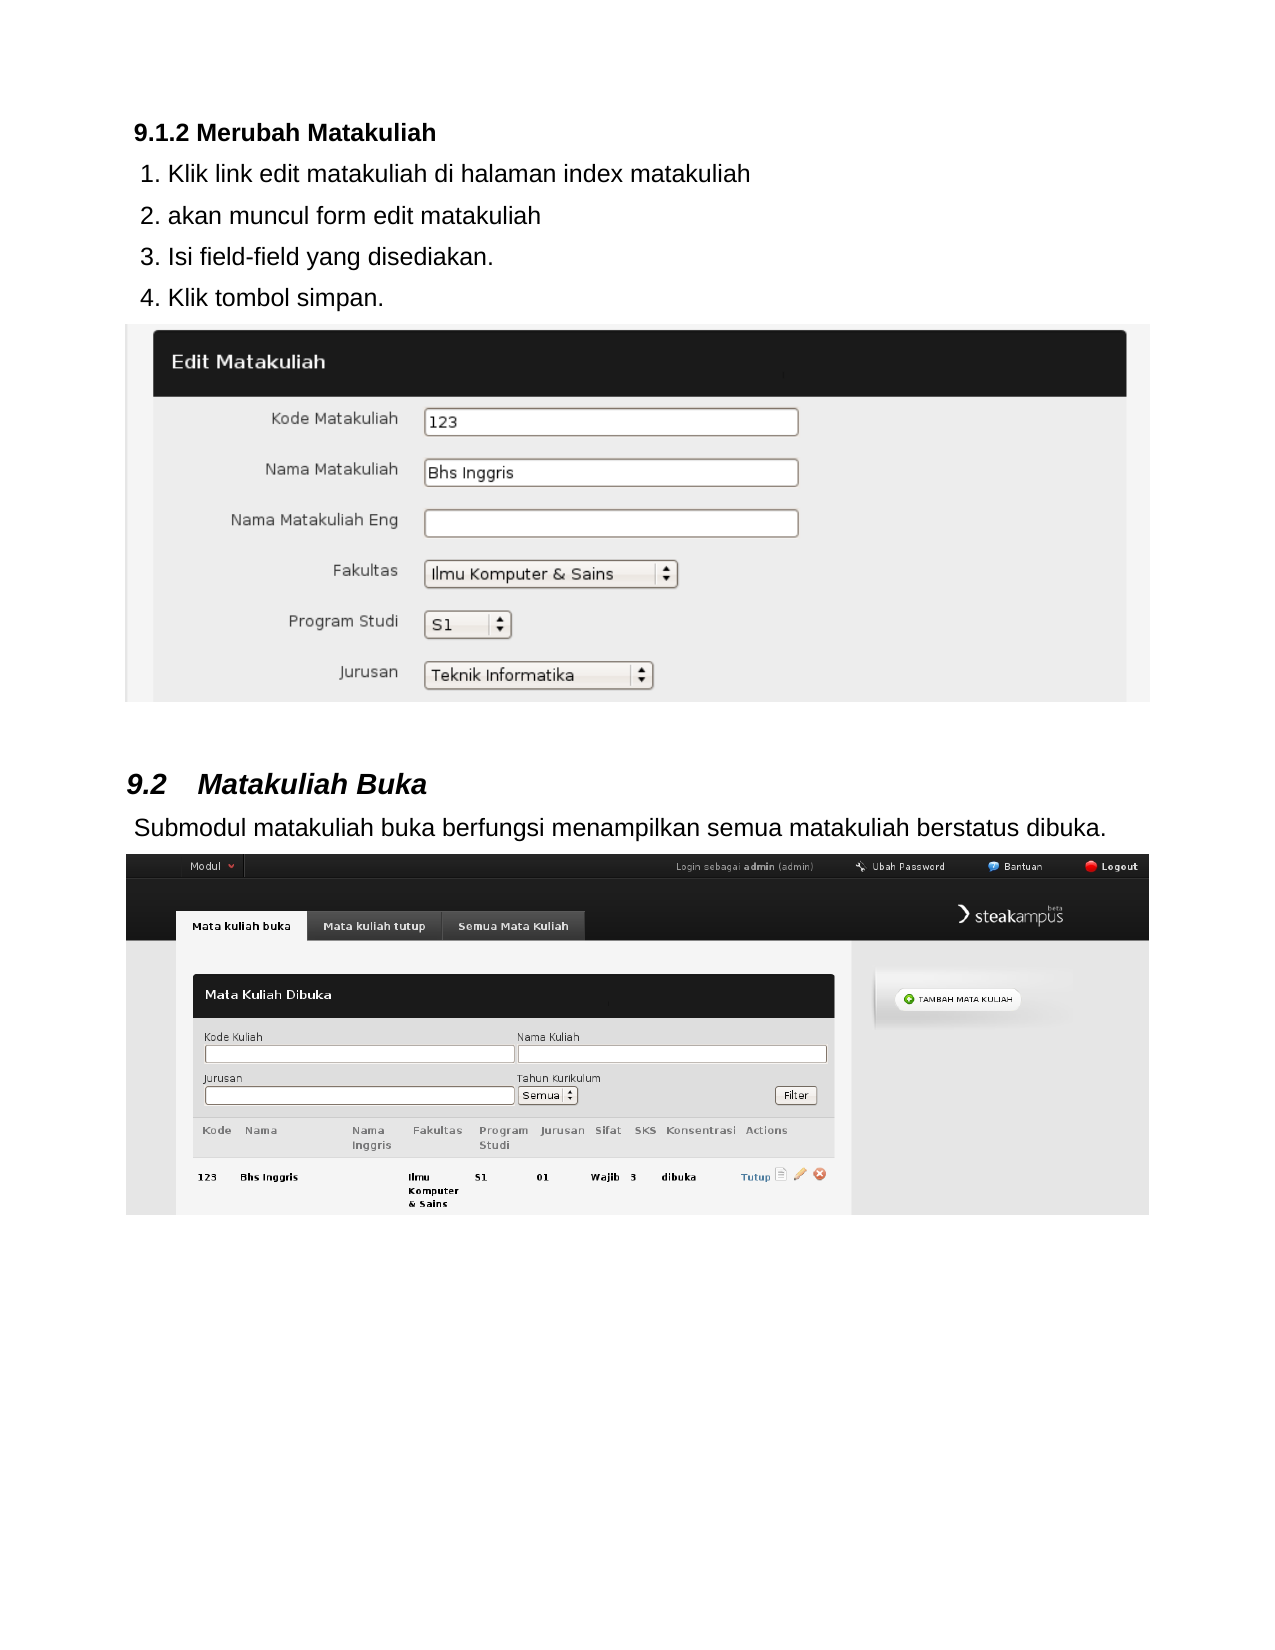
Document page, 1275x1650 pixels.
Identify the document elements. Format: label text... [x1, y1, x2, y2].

picture [125, 324, 1150, 702]
text 9.1.2 Merubah Matakuliah [134, 118, 1157, 147]
picture [126, 854, 1149, 1215]
list 4. Klik tombol simpan. [140, 283, 1157, 312]
list 3. Isi field-field yang disediakan. [140, 242, 1157, 271]
subtitle Matakuliah Buka [118, 767, 1157, 801]
list 1. Klik link edit matakuliah di halaman index matakuliah [140, 159, 1157, 188]
list 2. akan muncul form edit matakuliah [140, 201, 1157, 229]
text Submodul matakuliah buka berfungsi menampilkan semua matakuliah berstatus dibuka. [134, 813, 1157, 842]
